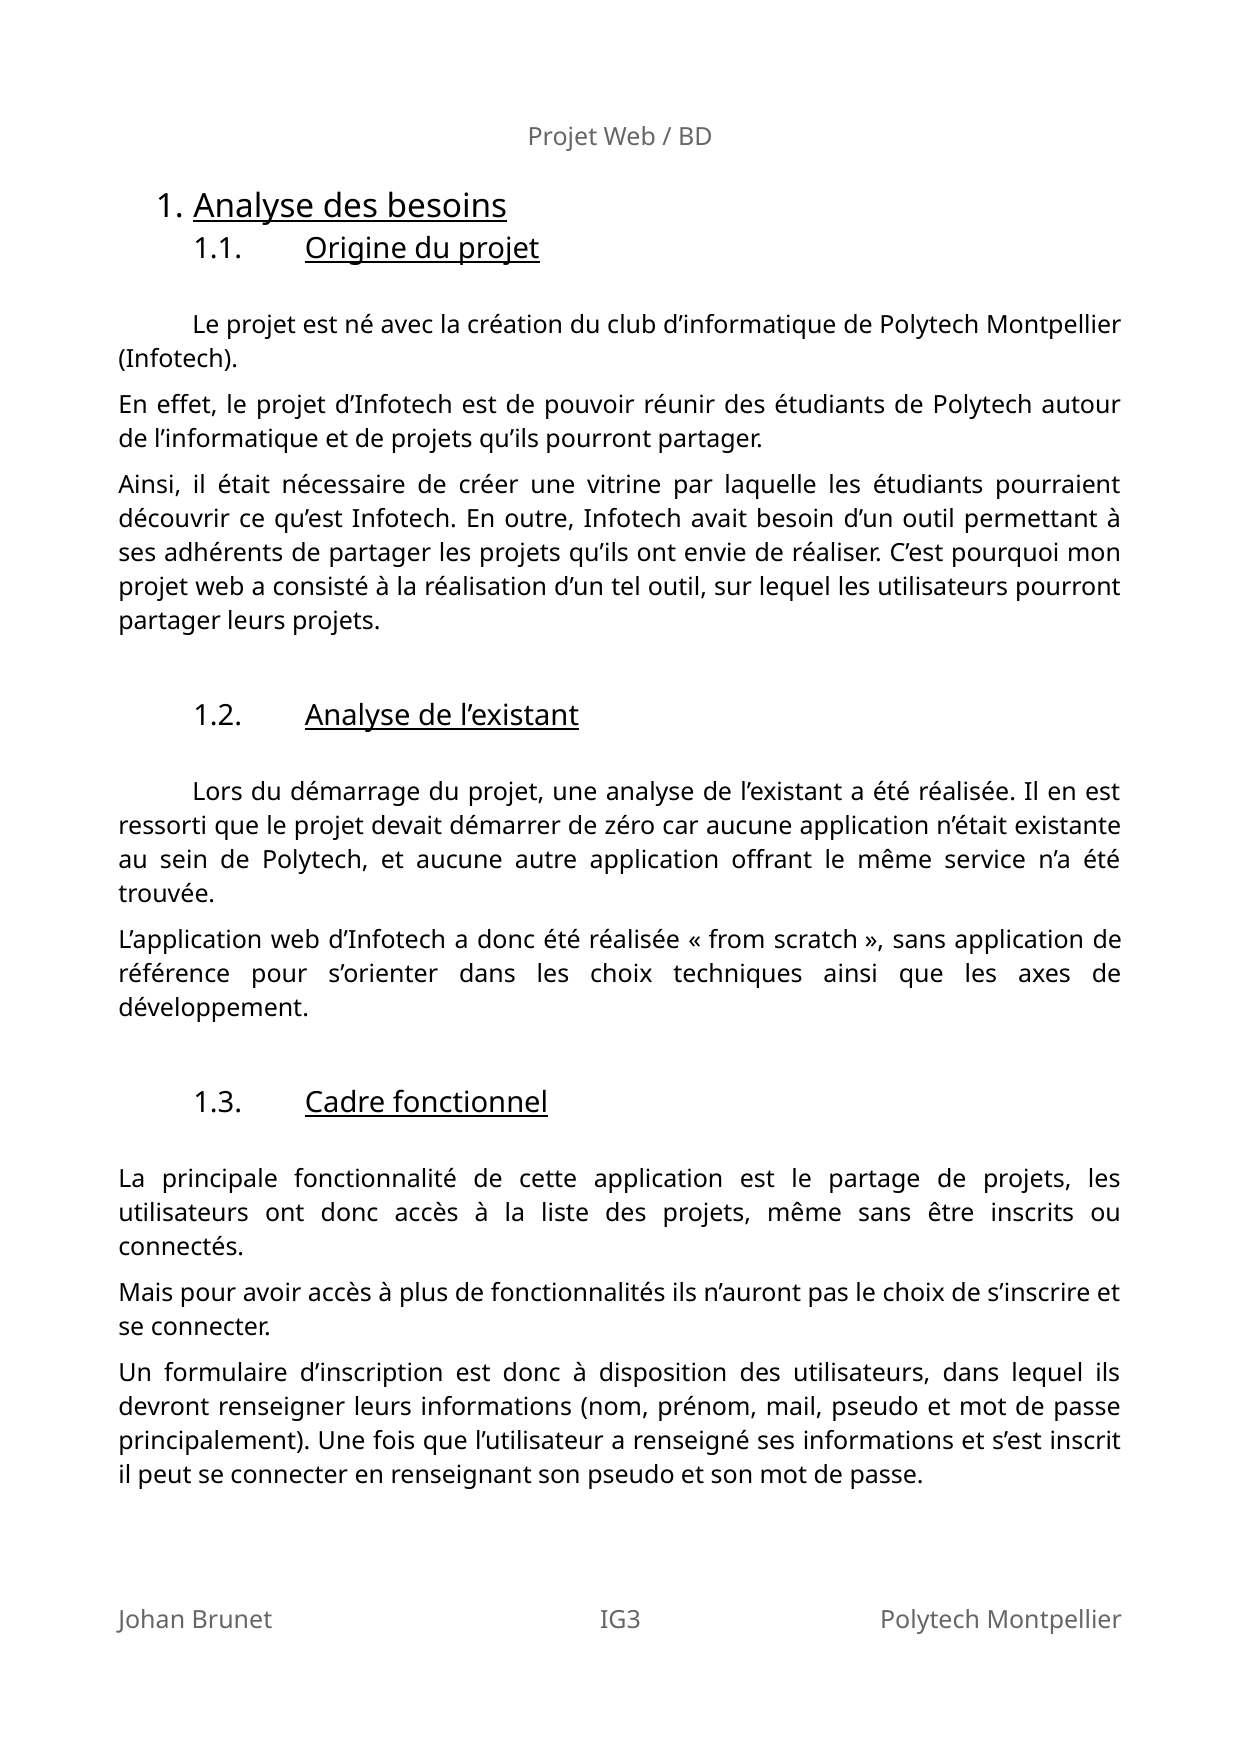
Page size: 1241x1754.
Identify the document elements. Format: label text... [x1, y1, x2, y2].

text L’application web d’Infotech a donc été réalisée « from scratch », sans application de référence pour s’orienter dans les choix techniques ainsi que les axes de développement. [118, 922, 1122, 1024]
text En effet, le projet d’Infotech est de pouvoir réunir des étudiants de Polytech autour de l’informatique et de projets qu’ils pourront partager. [118, 386, 1122, 454]
list Analyse de l’existant [193, 694, 1122, 734]
text Lors du démarrage du projet, une analyse de l’existant a été réalisée. Il en est ressorti que le projet devait démarrer de zéro car aucune application n’était existante au sein de Polytech, et aucune autre application offrant le même service n’a été trouvée. [118, 773, 1122, 910]
list Cadre fonctionnel [193, 1081, 1122, 1121]
text Le projet est né avec la création du club d’informatique de Polytech Montpellier (Infotech). [118, 306, 1122, 374]
text Ainsi, il était nécessaire de créer une vitrine par laquelle les étudiants pourraient découvrir ce qu’est Infotech. En outre, Infotech avait besoin d’un outil permettant à ses adhérents de partager les projets qu’ils ont envie de réaliser. C’est pourquoi mon projet web a consisté à la réalisation d’un tel outil, sur lequel les utilisateurs pourront partager leurs projets. [118, 466, 1122, 637]
text La principale fonctionnalité de cette application est le partage de projets, les utilisateurs ont donc accès à la liste des projets, même sans être inscrits ou connectés. [118, 1161, 1122, 1263]
text Un formulaire d’inscription est donc à disposition des utilisateurs, dans lequel ils devront renseigner leurs informations (nom, prénom, mail, pseudo et mot de passe principalement). Une fois que l’utilisateur a renseigné ses informations et s’est inscrit il peut se connecter en renseignant son pseudo et son mot de passe. [118, 1354, 1122, 1491]
list Analyse des besoins [156, 182, 1122, 227]
list Origine du projet [193, 227, 1122, 267]
text Mais pour avoir accès à plus de fonctionnalités ils n’auront pas le choix de s’inscrire et se connecter. [118, 1275, 1122, 1343]
